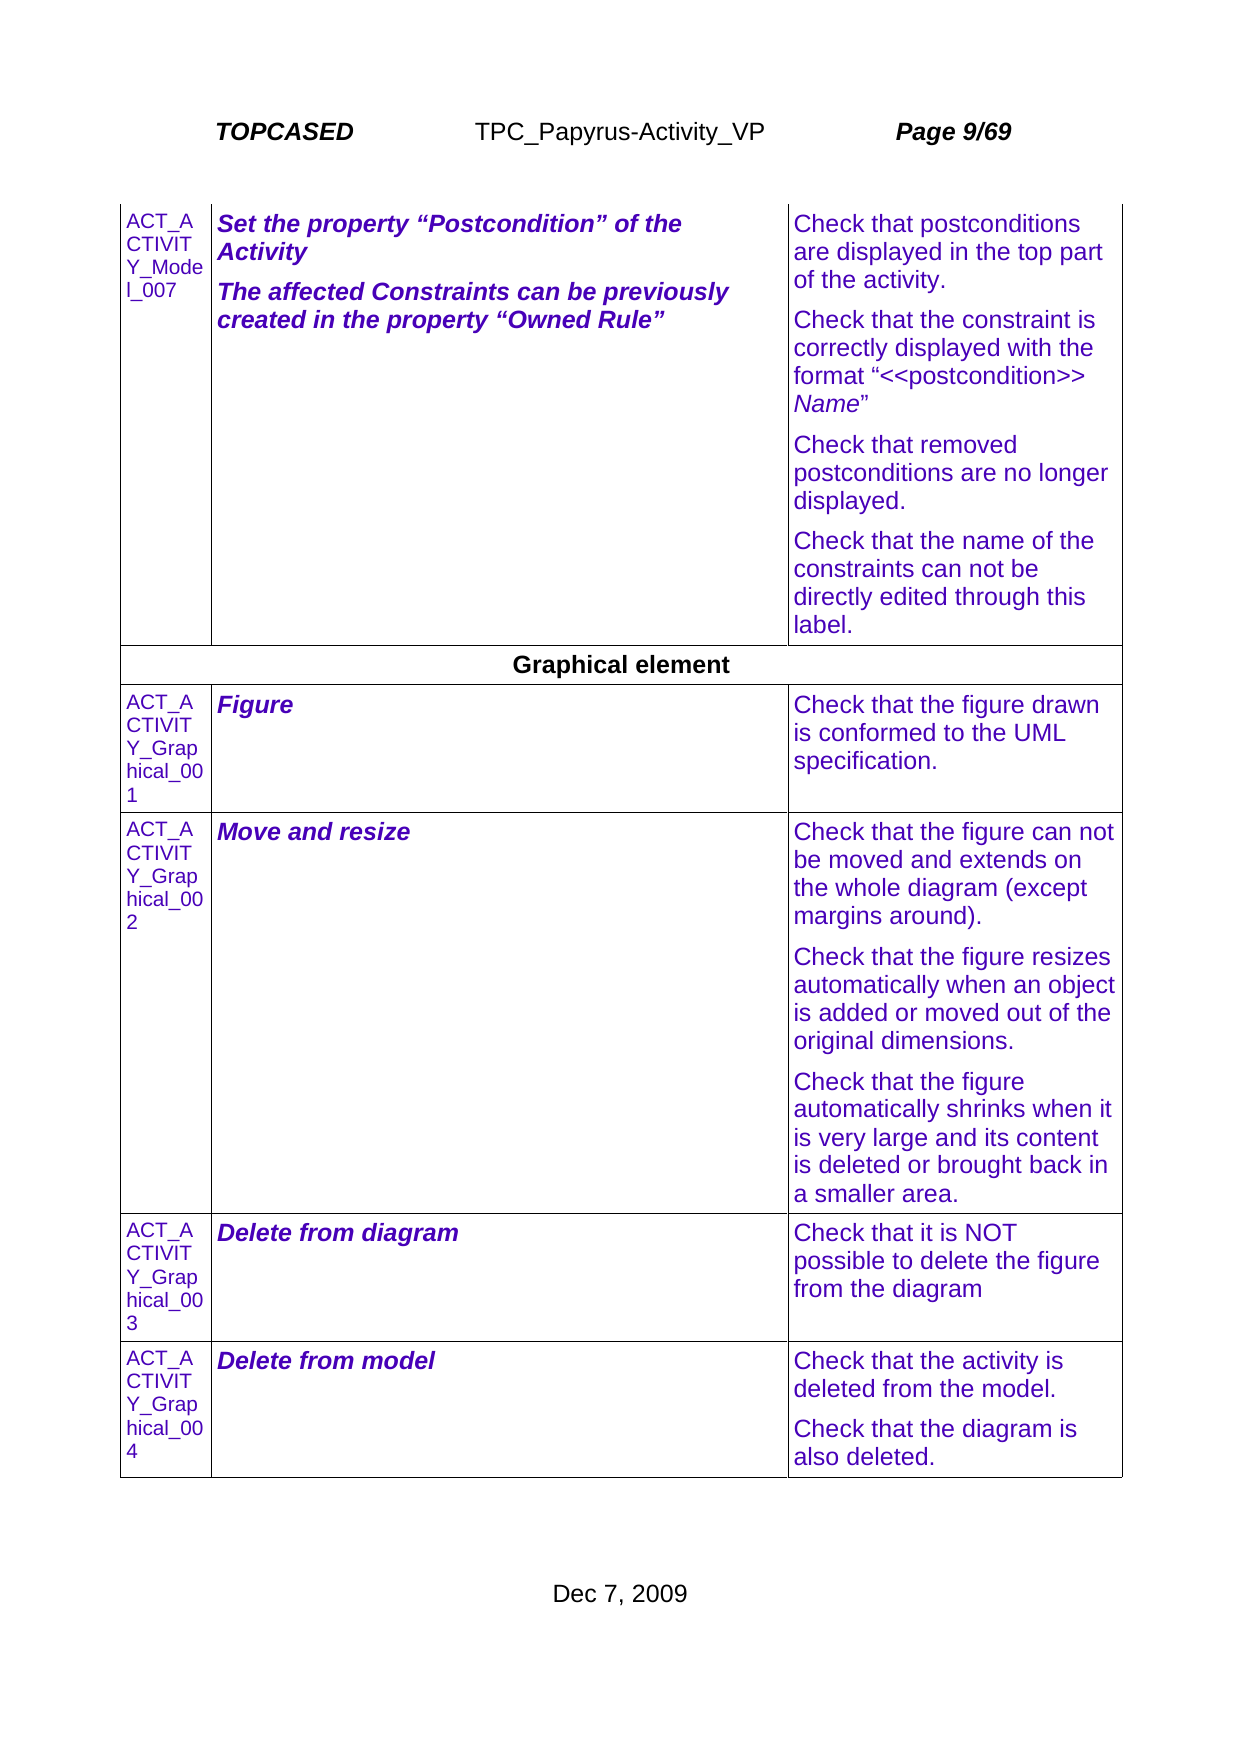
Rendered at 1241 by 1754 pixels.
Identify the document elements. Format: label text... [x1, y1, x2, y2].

table_cell Delete from diagram [212, 1214, 787, 1341]
table_cell Set the property “Postcondition” of the Activity The affected Constraints can be previously created in the property “Owned Rule” [212, 204, 787, 645]
table_cell ACT_ACTIVITY_Graphical_001 [121, 685, 211, 812]
table_cell ACT_ACTIVITY_Model_007 [121, 204, 211, 645]
table_cell Check that postconditions are displayed in the top part of the activity. Check that the constraint is correctly displayed with the format “<<postcondition>> Name” Check that removed postconditions are no longer displayed. Check that the name of the constraints can not be directly edited through this label. [789, 204, 1122, 645]
table_cell Graphical element [121, 646, 1122, 684]
table_cell ACT_ACTIVITY_Graphical_003 [121, 1214, 211, 1341]
table_cell Figure [212, 685, 787, 812]
table_cell Move and resize [212, 813, 787, 1213]
table_cell Check that it is NOT possible to delete the figure from the diagram [789, 1214, 1122, 1341]
table_cell ACT_ACTIVITY_Graphical_002 [121, 813, 211, 1213]
table_cell Check that the activity is deleted from the model. Check that the diagram is also deleted. [789, 1342, 1122, 1477]
table_cell Check that the figure drawn is conformed to the UML specification. [789, 685, 1122, 812]
table_cell Delete from model [212, 1342, 787, 1477]
table_cell ACT_ACTIVITY_Graphical_004 [121, 1342, 211, 1477]
table_cell Check that the figure can not be moved and extends on the whole diagram (except margins around). Check that the figure resizes automatically when an object is added or moved out of the original dimensions. Check that the figure automatically shrinks when it is very large and its content is deleted or brought back in a smaller area. [789, 813, 1122, 1213]
